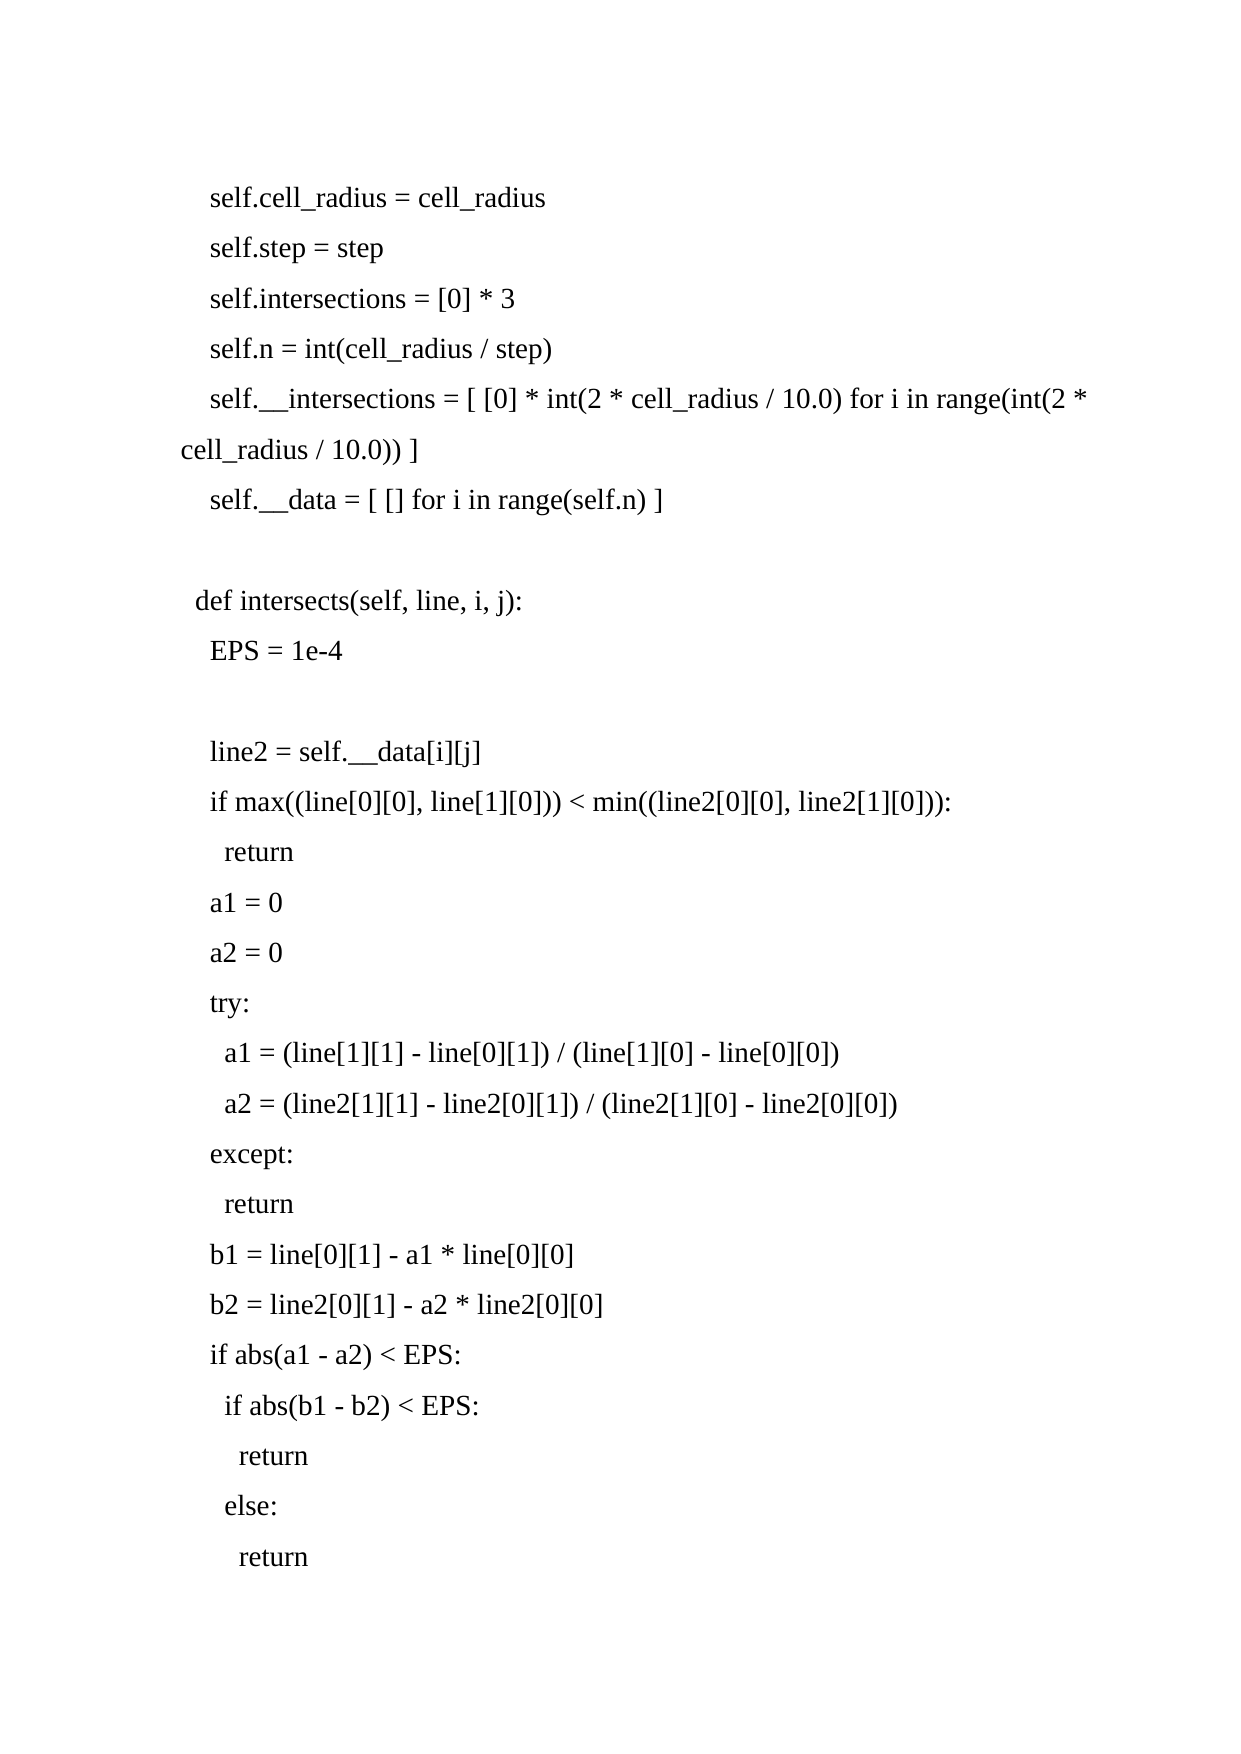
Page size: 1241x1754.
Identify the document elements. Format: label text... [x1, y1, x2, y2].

text b1 = line[0][1] - a1 * line[0][0] [180, 1237, 1121, 1270]
text a1 = (line[1][1] - line[0][1]) / (line[1][0] - line[0][0]) [180, 1036, 1121, 1069]
text self.__intersections = [ [0] * int(2 * cell_radius / 10.0) for i in range(int(2 * cell_radius / 10.0)) ] [180, 382, 1121, 465]
text EPS = 1e-4 [180, 633, 1121, 667]
text return [180, 1539, 1121, 1572]
text self.step = step [180, 231, 1121, 264]
text line2 = self.__data[i][j] [180, 734, 1121, 767]
text return [180, 1187, 1121, 1220]
text self.n = int(cell_radius / step) [180, 331, 1121, 365]
text return [180, 834, 1121, 868]
text else: [180, 1488, 1121, 1522]
text except: [180, 1136, 1121, 1170]
text a1 = 0 [180, 885, 1121, 918]
text def intersects(self, line, i, j): [180, 583, 1121, 616]
text try: [180, 985, 1121, 1019]
text a2 = 0 [180, 935, 1121, 968]
text self.intersections = [0] * 3 [180, 281, 1121, 314]
text b2 = line2[0][1] - a2 * line2[0][0] [180, 1287, 1121, 1321]
text if max((line[0][0], line[1][0])) < min((line2[0][0], line2[1][0])): [180, 784, 1121, 818]
text if abs(a1 - a2) < EPS: [180, 1337, 1121, 1371]
text self.__data = [ [] for i in range(self.n) ] [180, 482, 1121, 516]
text self.cell_radius = cell_radius [180, 180, 1121, 214]
text return [180, 1438, 1121, 1472]
text if abs(b1 - b2) < EPS: [180, 1388, 1121, 1421]
text a2 = (line2[1][1] - line2[0][1]) / (line2[1][0] - line2[0][0]) [180, 1086, 1121, 1119]
